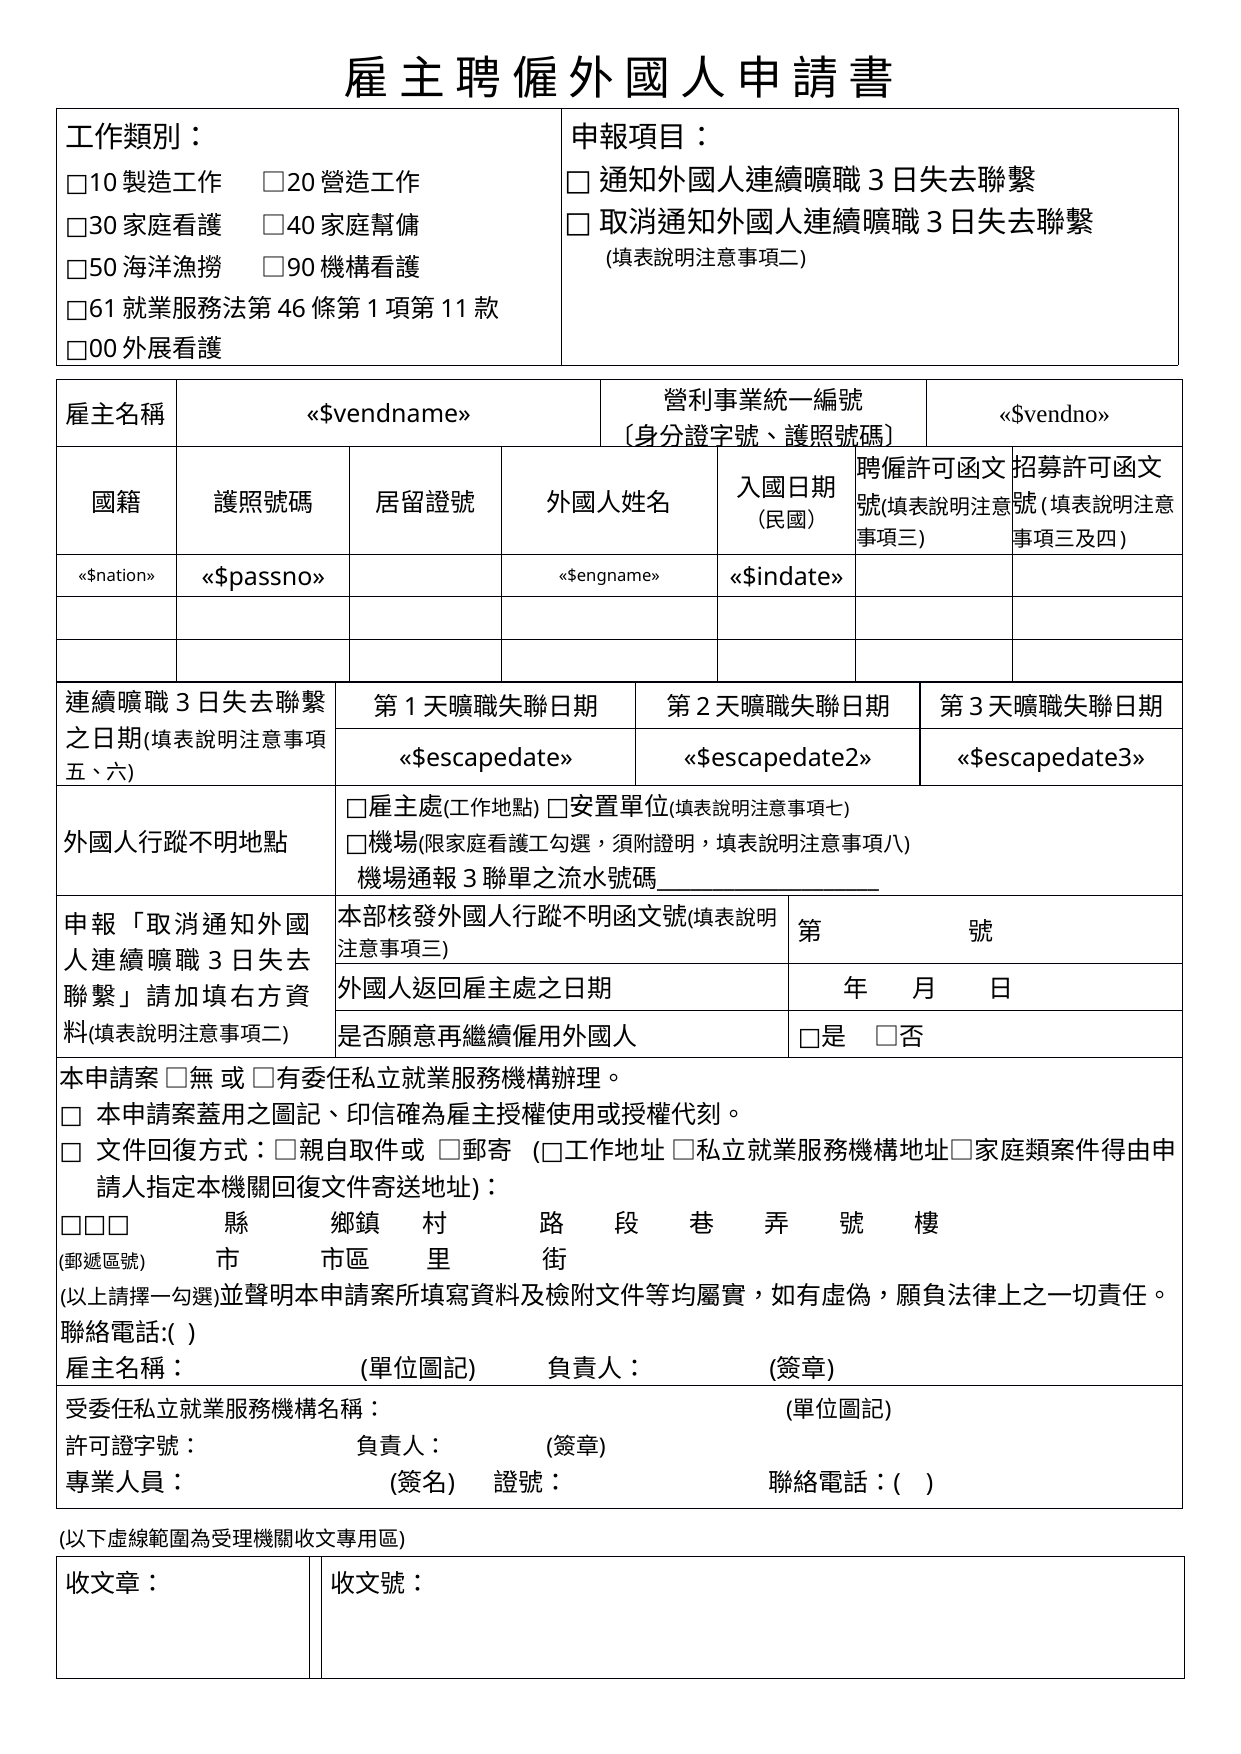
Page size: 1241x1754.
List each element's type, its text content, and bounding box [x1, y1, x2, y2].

table_cell [350, 555, 501, 596]
table_cell 年 月 日 [789, 964, 1182, 1010]
table_header «$vendname» [177, 380, 600, 446]
table_cell [350, 597, 501, 639]
table_cell 第 號 [789, 896, 1182, 963]
table_cell 受委任私立就業服務機構名稱： (單位圖記) 許可證字號： 負責人： (簽章) 專業人員： (簽名) 證號： 聯絡電話：( ) [57, 1386, 1182, 1508]
table_cell 外國人返回雇主處之日期 [336, 964, 788, 1010]
table_cell 國籍 [57, 447, 176, 554]
table_cell 是否願意再繼續僱用外國人 [336, 1011, 788, 1057]
table_cell 聘僱許可函文號(填表說明注意事項三) [856, 447, 1012, 554]
table_cell [856, 555, 1012, 596]
table_cell [718, 597, 855, 639]
table_cell [502, 597, 717, 639]
table_header [310, 1557, 321, 1678]
table_cell «$escapedate2» [636, 729, 919, 785]
table_cell [350, 640, 501, 681]
table_cell [57, 640, 176, 681]
text (以下虛線範圍為受理機關收文專用區) [59, 1522, 1181, 1552]
table_cell «$passno» [177, 555, 349, 596]
table_cell 申報「取消通知外國人連續曠職3日失去聯繫」請加填右方資料(填表說明注意事項二) [57, 896, 335, 1057]
table_cell 本申請案 □無 或 □有委任私立就業服務機構辦理。 本申請案蓋用之圖記、印信確為雇主授權使用或授權代刻。 文件回復方式：□親自取件或 □郵寄 (□工作地址 □私立就業服務機構地址□家庭類案件得由申請人指定本機關回復文件寄送地址)： □□□ 縣 鄉鎮 村 路 段 巷 弄 號 樓 (郵遞區號) 市 市區 里 街 (以上請擇一勾選)並聲明本申請案所填寫資料及檢附文件等均屬實，如有虛偽，願負法律上之一切責任。 聯絡電話:( ) 雇主名稱： (單位圖記) 負責人： (簽章) [57, 1058, 1182, 1384]
table_cell «$engname» [502, 555, 717, 596]
table_header 工作類別： □10製造工作 □20營造工作 □30家庭看護 □40家庭幫傭 □50海洋漁撈 □90機構看護 □61就業服務法第46條第1項第11款 □00外展看護 [57, 109, 561, 365]
table_cell 居留證號 [350, 447, 501, 554]
table_cell [57, 597, 176, 639]
table_header 營利事業統一編號 〔身分證字號、護照號碼〕 [601, 380, 926, 446]
table_cell [1013, 640, 1182, 681]
table_cell □雇主處(工作地點) □安置單位(填表說明注意事項七) □機場(限家庭看護工勾選，須附證明，填表說明注意事項八) 機場通報3聯單之流水號碼____________________ [336, 786, 1182, 895]
table_cell [177, 640, 349, 681]
table_cell 第1天曠職失聯日期 [336, 683, 635, 728]
table_cell 招募許可函文號(填表說明注意事項三及四) [1013, 447, 1182, 554]
table_cell 外國人行蹤不明地點 [57, 786, 335, 895]
table_header 收文章： [57, 1557, 309, 1678]
table_cell [177, 597, 349, 639]
table_header 申報項目： □ 通知外國人連續曠職3日失去聯繫 □ 取消通知外國人連續曠職3日失去聯繫 (填表說明注意事項二) [562, 109, 1178, 365]
table_cell «$nation» [57, 555, 176, 596]
table_cell 連續曠職3日失去聯繫之日期(填表說明注意事項五、六) [57, 683, 335, 785]
table_cell «$indate» [718, 555, 855, 596]
table_cell «$escapedate» [336, 729, 635, 785]
table_cell «$escapedate3» [921, 729, 1182, 785]
table_cell □是 □否 [789, 1011, 1182, 1057]
table_cell 第2天曠職失聯日期 [636, 683, 919, 728]
table_cell 外國人姓名 [502, 447, 717, 554]
text 雇 主 聘 僱 外 國 人 申 請 書 [57, 41, 1181, 108]
table_cell 入國日期 （民國） [718, 447, 855, 554]
table_cell 本部核發外國人行蹤不明函文號(填表說明注意事項三) [336, 896, 788, 963]
table_cell [1013, 597, 1182, 639]
table_cell [856, 597, 1012, 639]
table_cell 護照號碼 [177, 447, 349, 554]
table_cell 第3天曠職失聯日期 [921, 683, 1182, 728]
table_header 雇主名稱 [57, 380, 176, 446]
table_cell [502, 640, 717, 681]
table_cell [856, 640, 1012, 681]
table_cell [1013, 555, 1182, 596]
table_cell [718, 640, 855, 681]
table_header «$vendno» [927, 380, 1182, 446]
table_header 收文號： [322, 1557, 1184, 1678]
